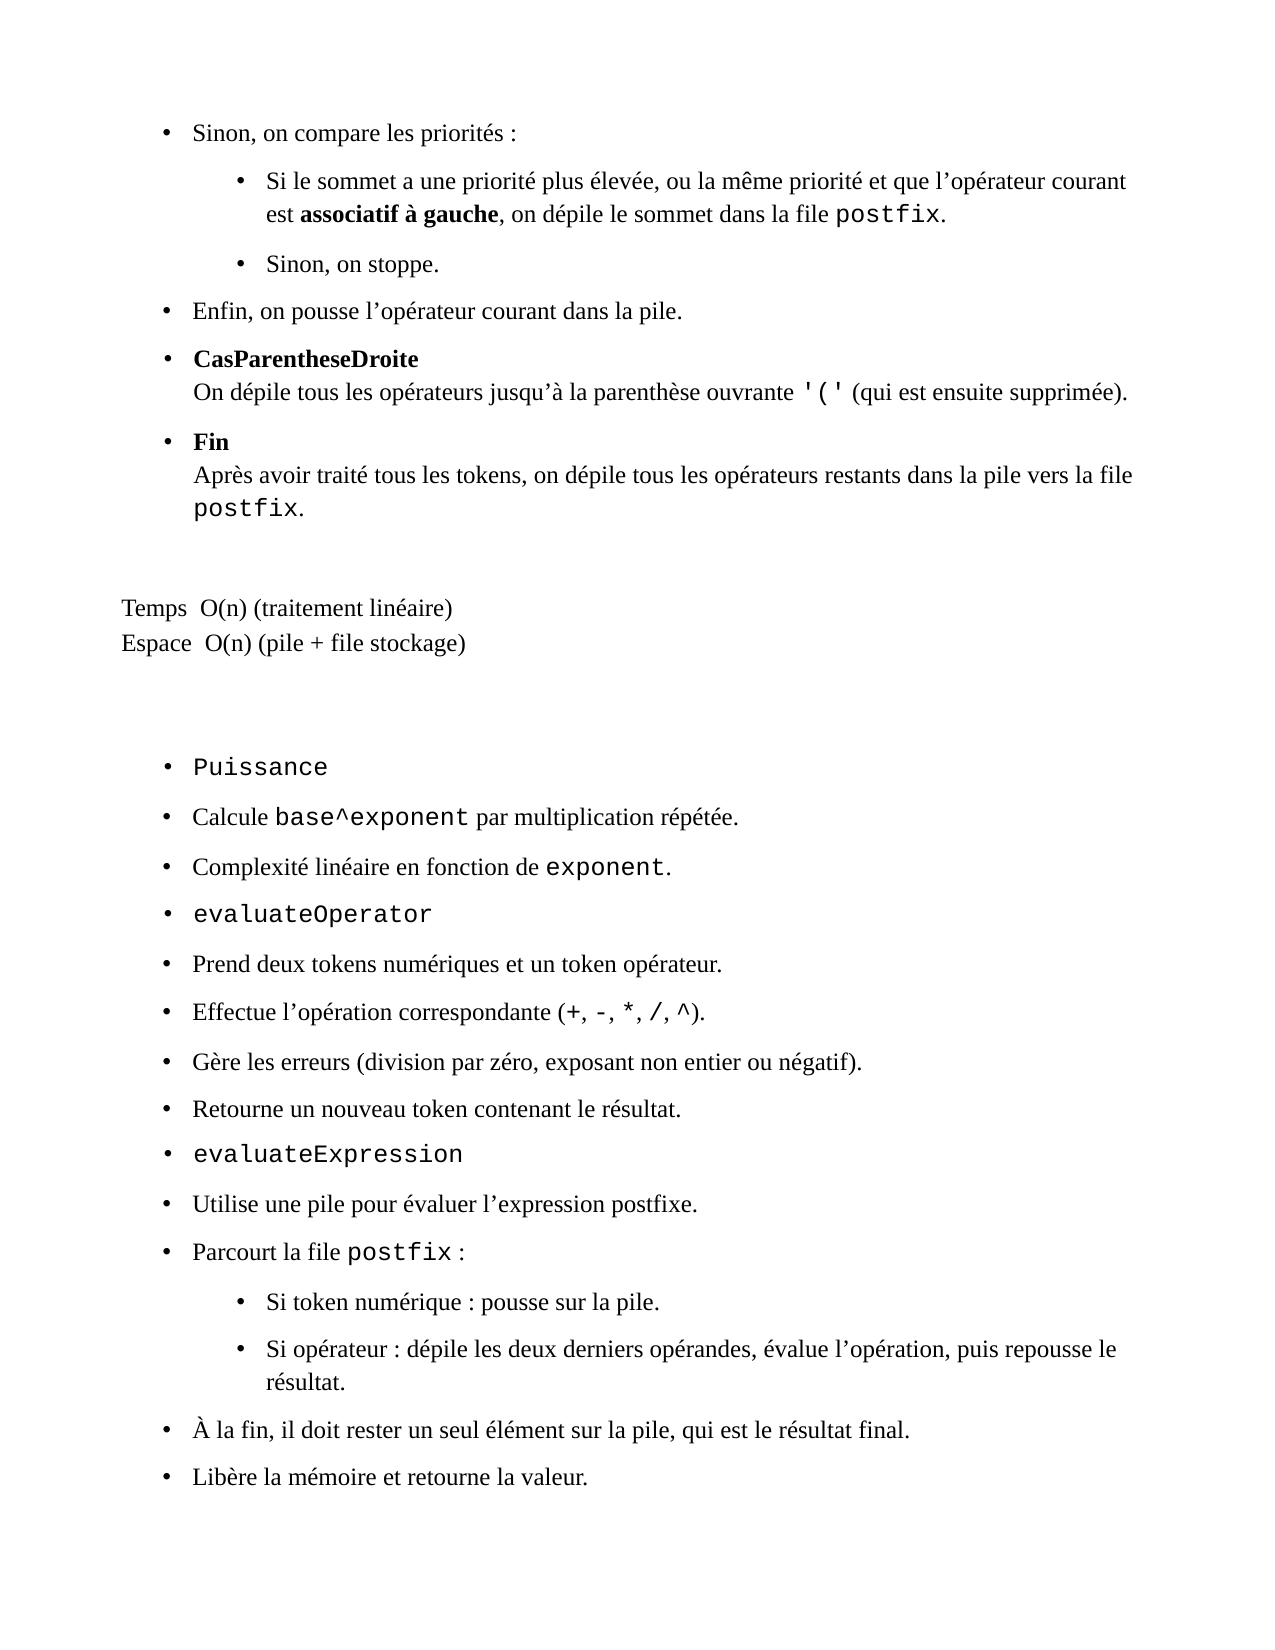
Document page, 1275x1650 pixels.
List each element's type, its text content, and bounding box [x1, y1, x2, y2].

list Gère les erreurs (division par zéro, exposant non entier ou négatif). [162, 1047, 1157, 1076]
list Sinon, on compare les priorités : [162, 118, 1157, 147]
list Enfin, on pousse l’opérateur courant dans la pile. [162, 296, 1157, 325]
list Puissance [164, 755, 1157, 783]
list Si opérateur : dépile les deux derniers opérandes, évalue l’opération, puis repousse le résultat. [236, 1334, 1157, 1396]
list Libère la mémoire et retourne la valeur. [162, 1462, 1157, 1491]
list Utilise une pile pour évaluer l’expression postfixe. [162, 1189, 1157, 1218]
table_header O(n) (pile + file stockage) [202, 625, 478, 660]
list Parcourt la file postfix : [162, 1237, 1157, 1267]
list Si token numérique : pousse sur la pile. [236, 1287, 1157, 1315]
list CasParentheseDroite On dépile tous les opérateurs jusqu’à la parenthèse ouvrante '(' (qui est ensuite supprimée). [164, 344, 1157, 408]
list Effectue l’opération correspondante (+, -, *, /, ^). [162, 997, 1157, 1028]
list Fin Après avoir traité tous les tokens, on dépile tous les opérateurs restants dans la pile vers la file postfix. [164, 427, 1157, 524]
table_header O(n) (traitement linéaire) [197, 591, 465, 625]
list Calcule base^exponent par multiplication répétée. [162, 802, 1157, 833]
list Sinon, on stoppe. [236, 249, 1157, 277]
list evaluateExpression [164, 1142, 1157, 1170]
table_header Temps [118, 591, 197, 625]
list Si le sommet a une priorité plus élevée, ou la même priorité et que l’opérateur courant est associatif à gauche, on dépile le sommet dans la file postfix. [236, 166, 1157, 229]
list evaluateOperator [164, 902, 1157, 930]
list Complexité linéaire en fonction de exponent. [162, 852, 1157, 883]
list Retourne un nouveau token contenant le résultat. [162, 1094, 1157, 1123]
list Prend deux tokens numériques et un token opérateur. [162, 949, 1157, 978]
list À la fin, il doit rester un seul élément sur la pile, qui est le résultat final. [162, 1415, 1157, 1444]
table_header Espace [118, 625, 202, 660]
